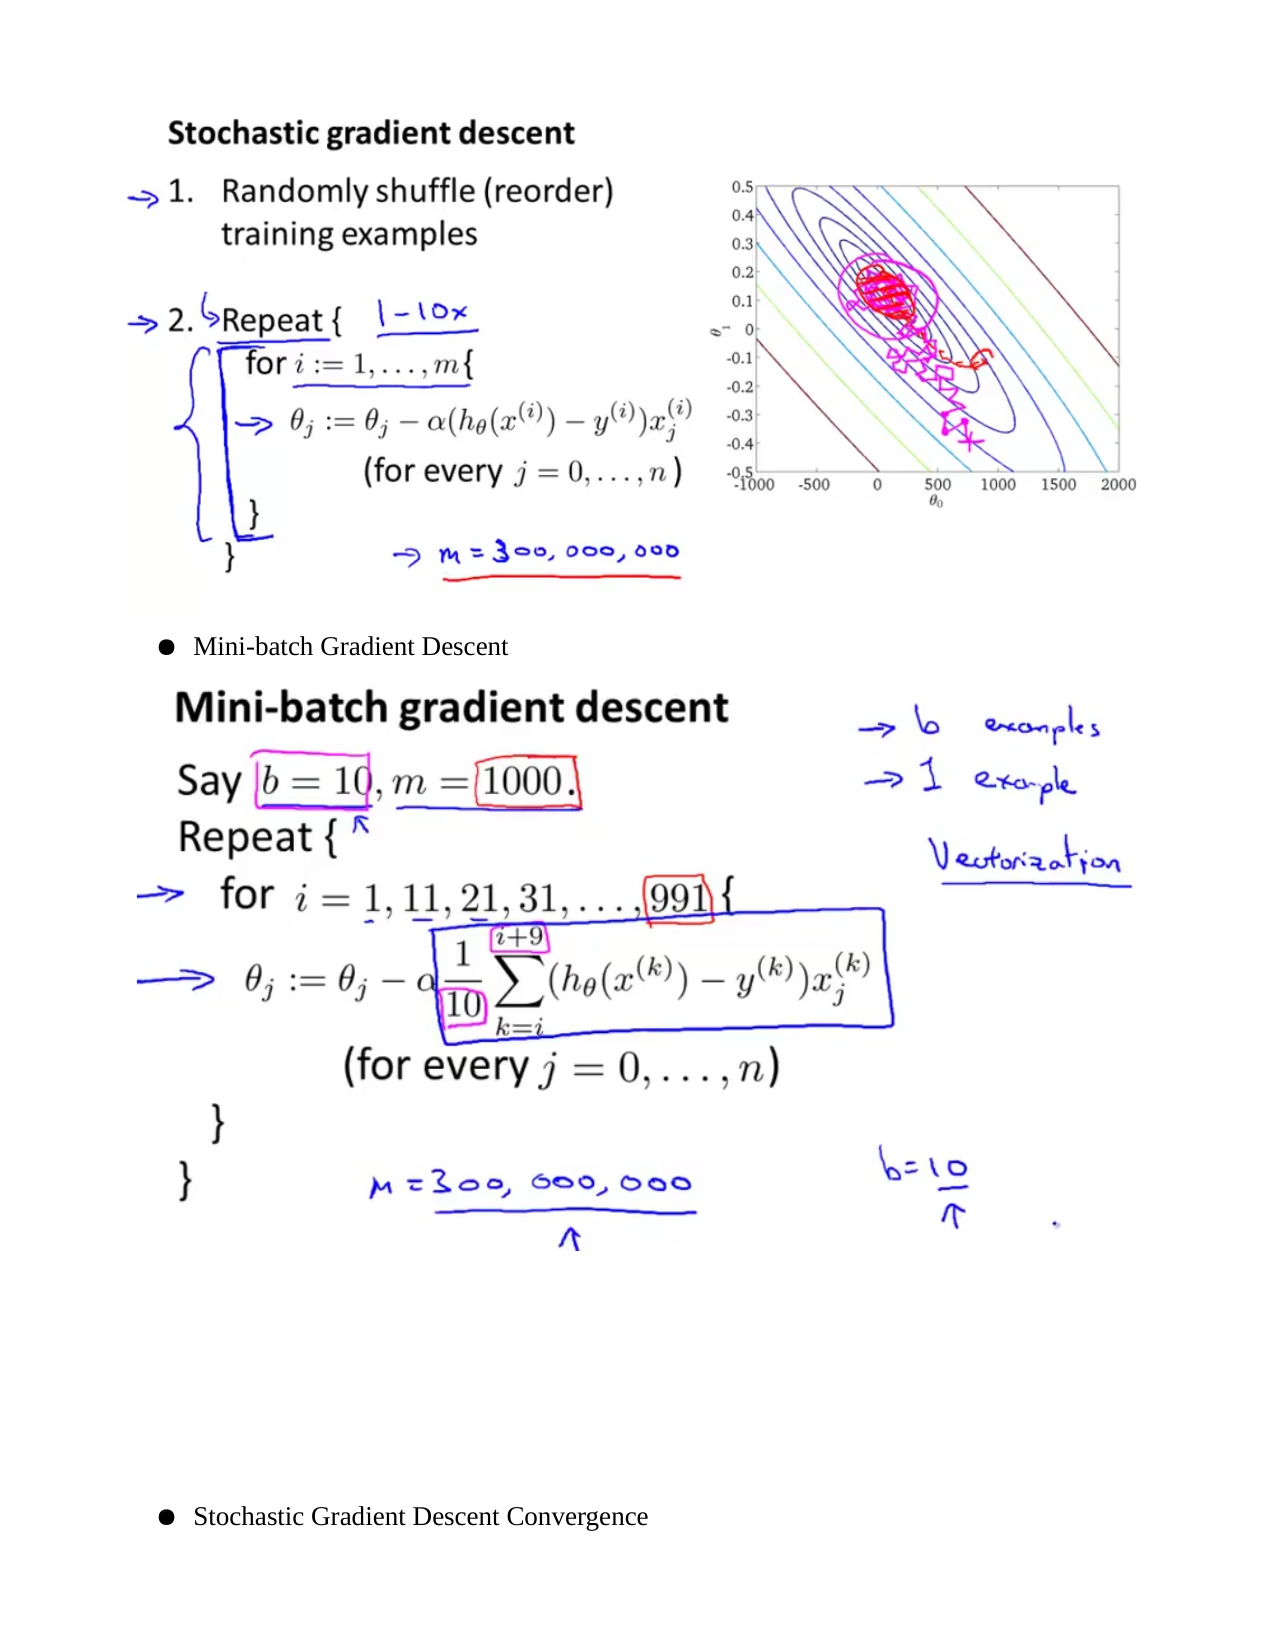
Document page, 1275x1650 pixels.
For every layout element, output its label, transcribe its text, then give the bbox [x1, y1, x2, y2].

list Mini-batch Gradient Descent [156, 615, 1157, 661]
list Stochastic Gradient Descent Convergence [156, 1500, 1157, 1532]
picture [136, 682, 1139, 1251]
picture [118, 118, 1157, 615]
